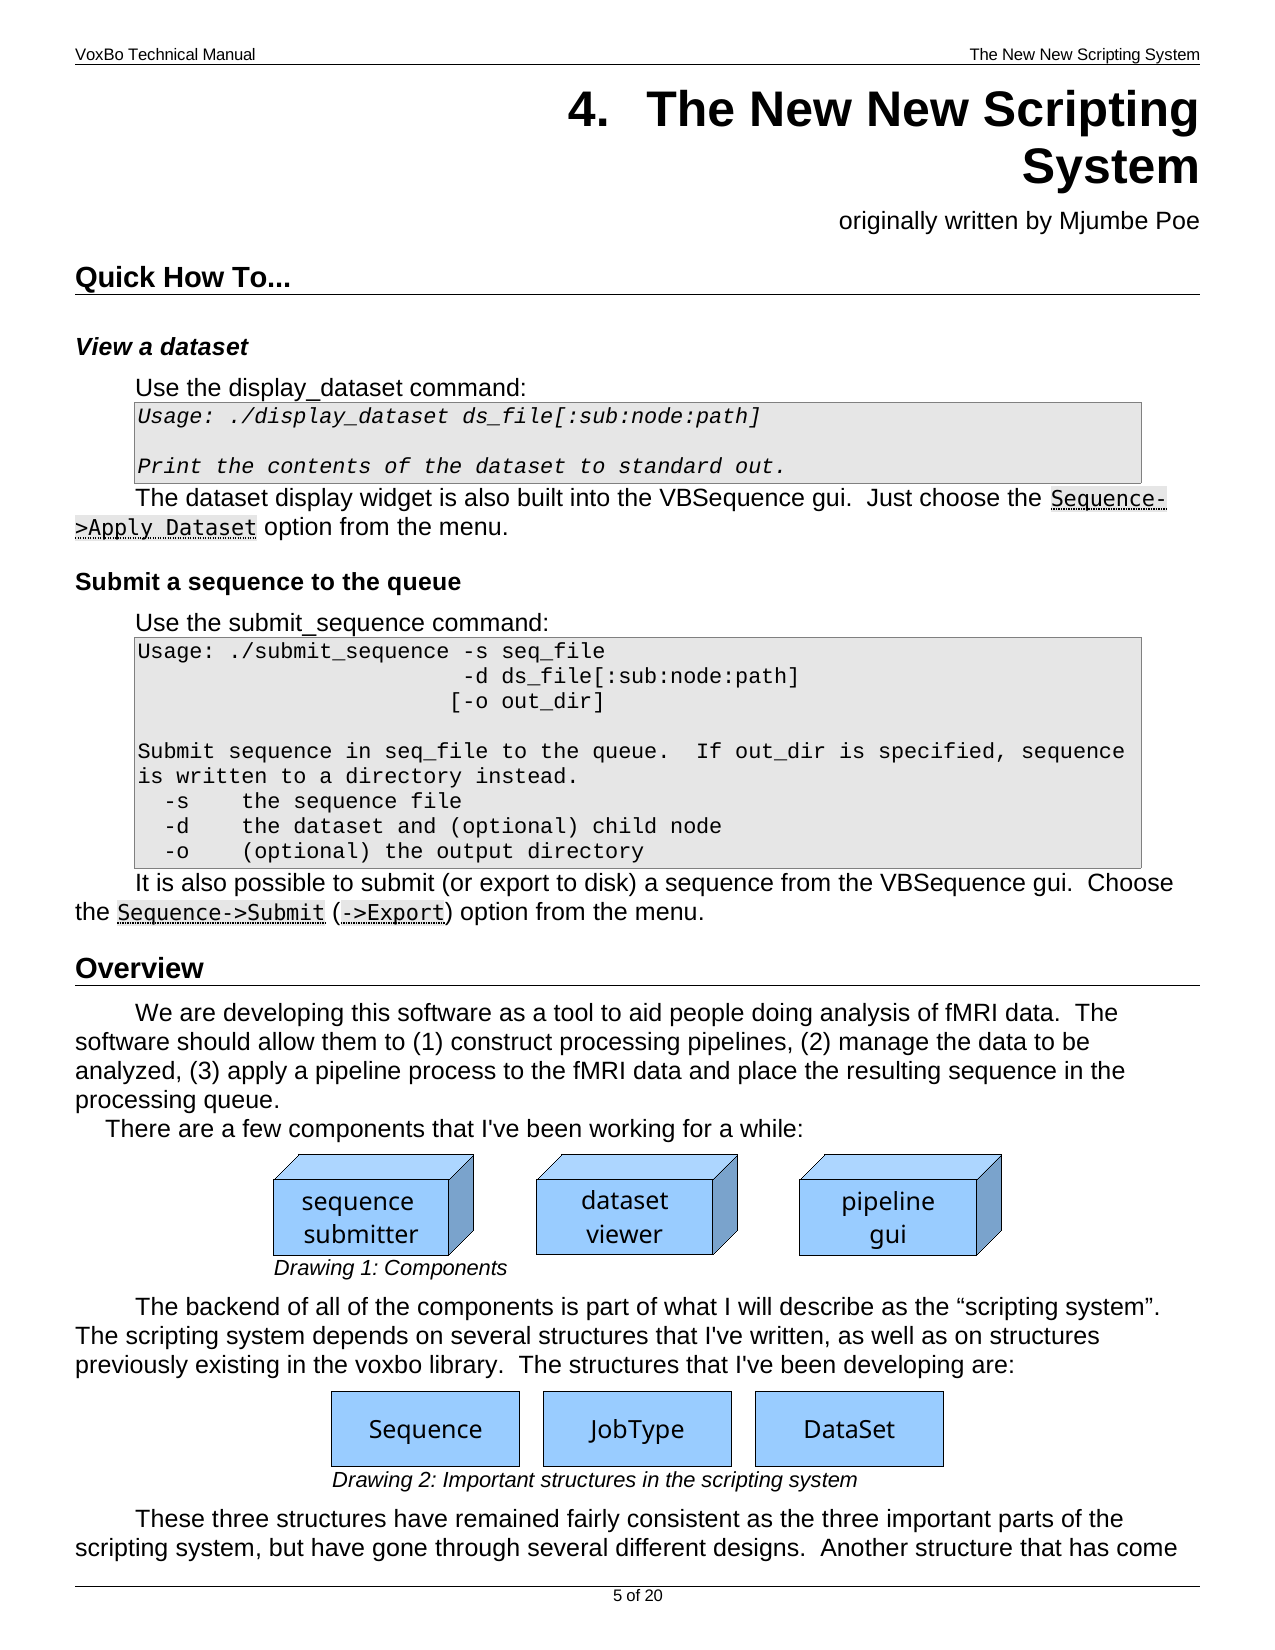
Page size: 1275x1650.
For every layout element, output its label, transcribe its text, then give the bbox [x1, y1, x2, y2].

text Print the contents of the dataset to standard out. [135, 452, 1141, 483]
text [-o out_dir] [135, 687, 1141, 712]
subtitle Overview [75, 951, 1200, 985]
text Use the submit_sequence command: [75, 608, 1200, 637]
text Submit sequence in seq_file to the queue. If out_dir is specified, sequence is written to a directory instead. [135, 737, 1141, 787]
text -s the sequence file [135, 787, 1141, 812]
subtitle Submit a sequence to the queue [75, 566, 1200, 595]
text -d the dataset and (optional) child node [135, 812, 1141, 837]
text Use the display_dataset command: [75, 373, 1200, 402]
subtitle The New New Scripting System [375, 79, 1200, 194]
subtitle View a dataset [75, 331, 1200, 360]
text Drawing 2: Important structures in the scripting system [332, 1404, 943, 1492]
text There are a few components that I've been working for a while: [75, 1114, 1200, 1143]
text These three structures have remained fairly consistent as the three important parts of the scripting system, but have gone through several different designs. Another structure that has come [75, 1379, 1200, 1562]
text The dataset display widget is also built into the VBSequence gui. Just choose the Sequence->Apply Dataset option from the menu. [75, 483, 1200, 541]
subtitle Quick How To... [75, 260, 1200, 294]
text We are developing this software as a tool to aid people doing analysis of fMRI data. The software should allow them to (1) construct processing pipelines, (2) manage the data to be analyzed, (3) apply a pipeline process to the fMRI data and place the resulting sequence in the processing queue. [75, 997, 1200, 1114]
text Usage: ./display_dataset ds_file[:sub:node:path] [135, 403, 1141, 427]
text -o (optional) the output directory [135, 837, 1141, 868]
text Usage: ./submit_sequence -s seq_file [135, 638, 1141, 662]
text The backend of all of the components is part of what I will describe as the “scripting system”. The scripting system depends on several structures that I've written, as well as on structures previously existing in the voxbo library. The structures that I've been developing are: [75, 1143, 1200, 1379]
text -d ds_file[:sub:node:path] [135, 662, 1141, 687]
text Drawing 1: Components [274, 1167, 1001, 1280]
text originally written by Mjumbe Poe [75, 206, 1200, 235]
text It is also possible to submit (or export to disk) a sequence from the VBSequence gui. Choose the Sequence->Submit (->Export) option from the menu. [75, 868, 1200, 926]
